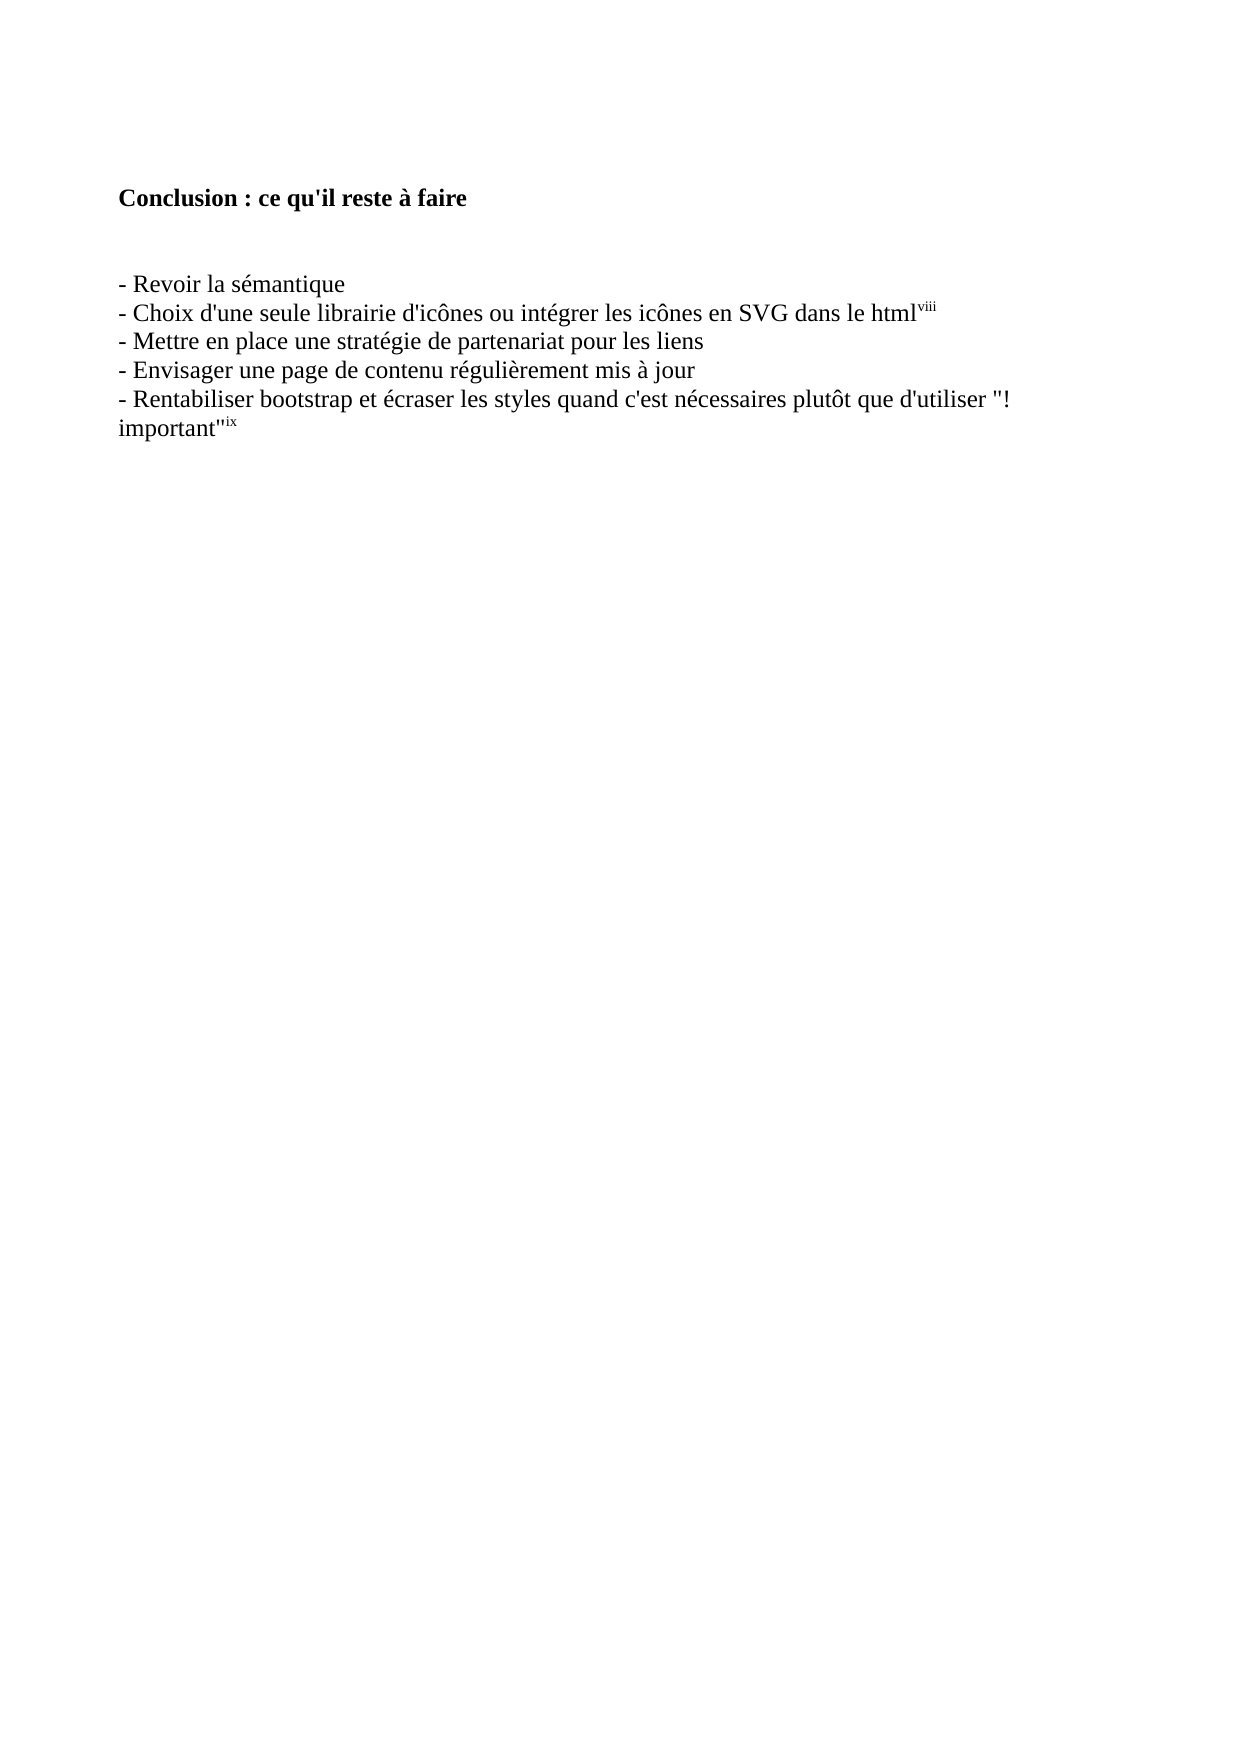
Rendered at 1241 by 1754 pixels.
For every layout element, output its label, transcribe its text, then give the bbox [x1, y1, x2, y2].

text - Revoir la sémantique [118, 269, 1122, 298]
text - Choix d'une seule librairie d'icônes ou intégrer les icônes en SVG dans le html [118, 298, 1122, 326]
text Conclusion : ce qu'il reste à faire [118, 183, 1122, 211]
text - Envisager une page de contenu régulièrement mis à jour [118, 355, 1122, 384]
text - Mettre en place une stratégie de partenariat pour les liens [118, 326, 1122, 355]
text - Rentabiliser bootstrap et écraser les styles quand c'est nécessaires plutôt que d'utiliser "!important" [118, 384, 1122, 441]
